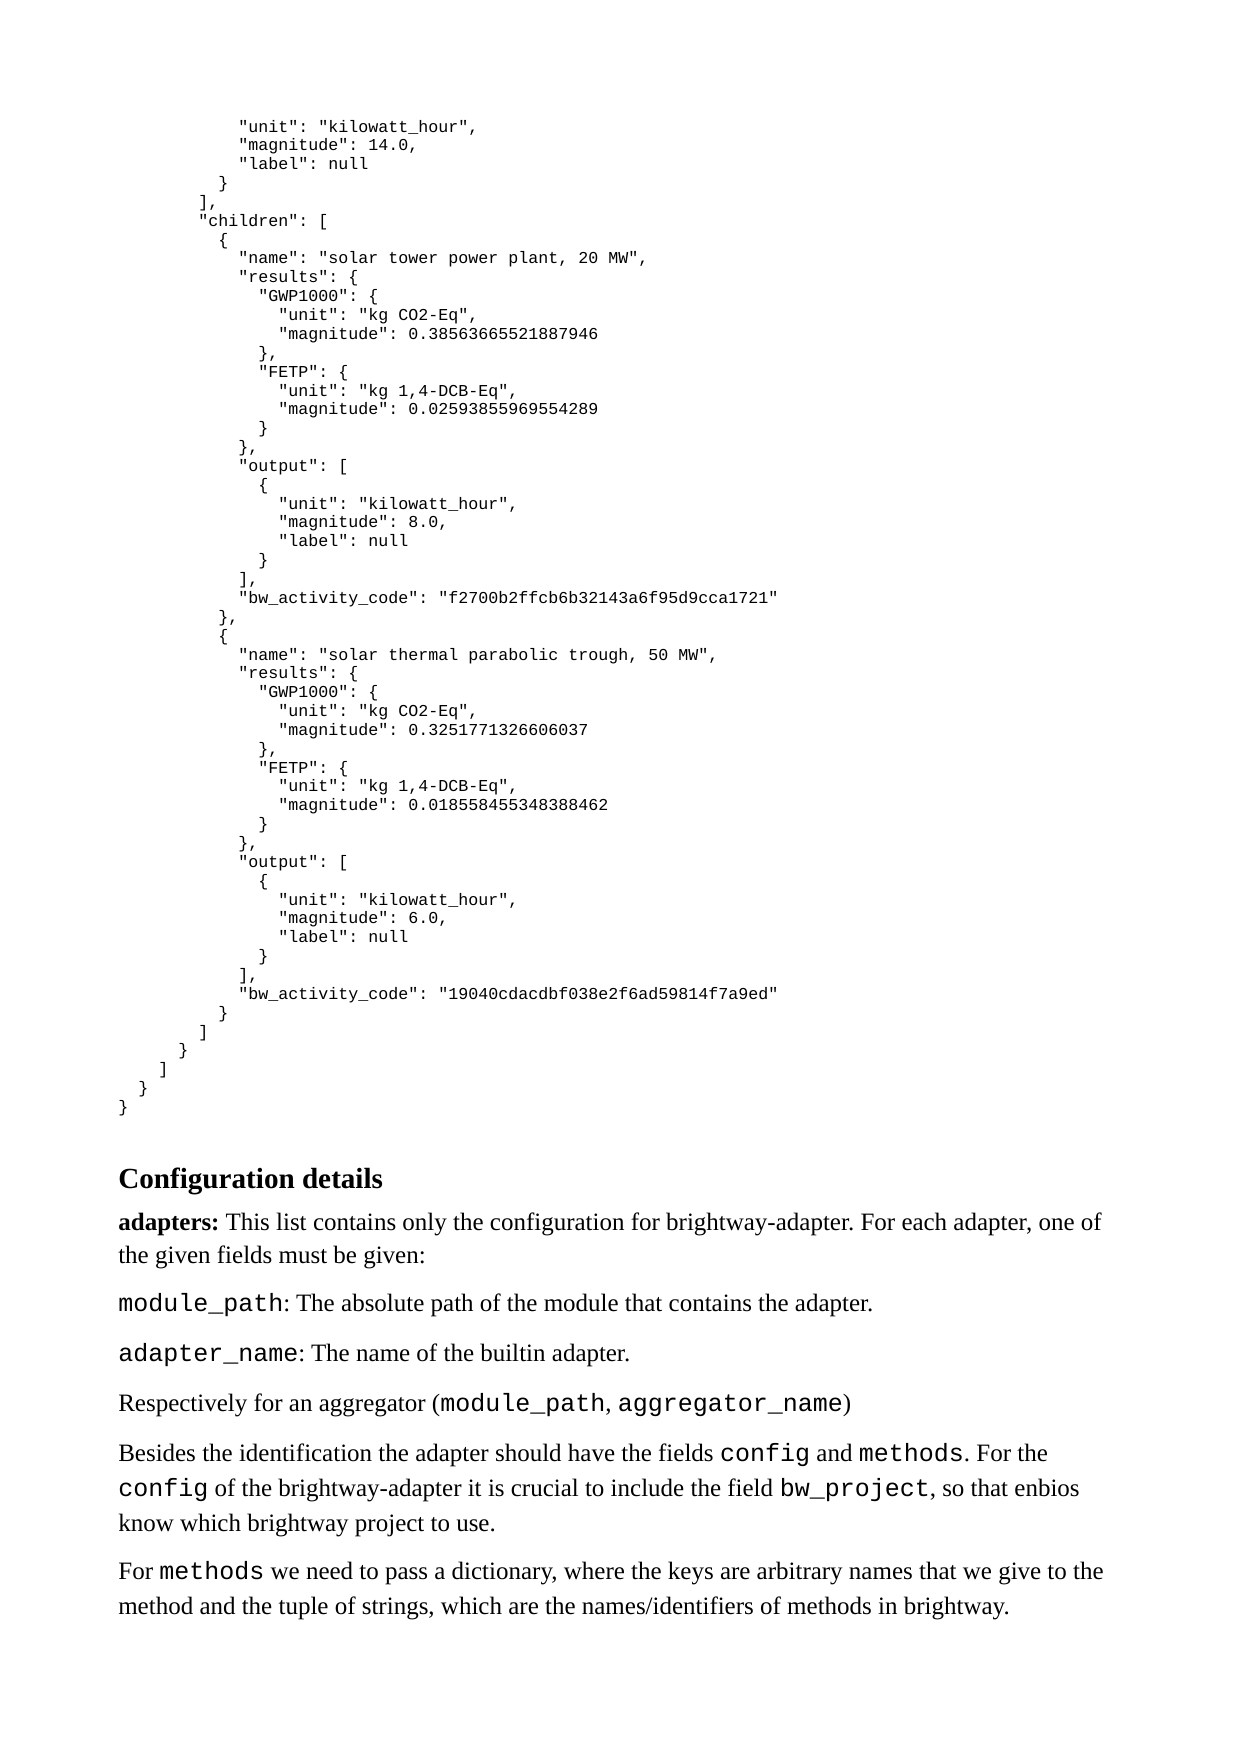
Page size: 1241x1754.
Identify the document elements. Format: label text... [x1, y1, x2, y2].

text } [118, 175, 1122, 193]
subtitle Configuration details [118, 1161, 1122, 1195]
text "results": { [118, 665, 1122, 684]
text "magnitude": 14.0, [118, 137, 1122, 156]
text }, [118, 608, 1122, 627]
text ], [118, 571, 1122, 589]
text "magnitude": 0.3251771326606037 [118, 721, 1122, 740]
text "magnitude": 0.018558455348388462 [118, 797, 1122, 816]
text For methods we need to pass a dictionary, where the keys are arbitrary names that we give to the method and the tuple of strings, which are the names/identifiers of methods in brightway. [118, 1556, 1122, 1620]
text } [118, 1004, 1122, 1023]
text } [118, 1080, 1122, 1098]
text "label": null [118, 929, 1122, 948]
text "magnitude": 6.0, [118, 910, 1122, 929]
text }, [118, 439, 1122, 457]
text { [118, 231, 1122, 250]
text } [118, 816, 1122, 834]
text { [118, 872, 1122, 891]
text "label": null [118, 156, 1122, 175]
text "magnitude": 8.0, [118, 514, 1122, 533]
text "unit": "kg CO2-Eq", [118, 307, 1122, 326]
text "label": null [118, 533, 1122, 552]
text "magnitude": 0.38563665521887946 [118, 326, 1122, 344]
text "unit": "kg CO2-Eq", [118, 703, 1122, 721]
text "bw_activity_code": "19040cdacdbf038e2f6ad59814f7a9ed" [118, 985, 1122, 1004]
text ] [118, 1023, 1122, 1042]
text "name": "solar tower power plant, 20 MW", [118, 250, 1122, 269]
text adapters: This list contains only the configuration for brightway-adapter. For each adapter, one of the given fields must be given: [118, 1207, 1122, 1269]
text "unit": "kilowatt_hour", [118, 495, 1122, 514]
text "unit": "kg 1,4-DCB-Eq", [118, 778, 1122, 797]
text } [118, 552, 1122, 571]
text "unit": "kg 1,4-DCB-Eq", [118, 382, 1122, 401]
text module_path: The absolute path of the module that contains the adapter. [118, 1288, 1122, 1319]
text { [118, 627, 1122, 646]
text "results": { [118, 269, 1122, 288]
text ], [118, 967, 1122, 985]
text } [118, 420, 1122, 439]
text "magnitude": 0.02593855969554289 [118, 401, 1122, 420]
text "unit": "kilowatt_hour", [118, 891, 1122, 910]
text "name": "solar thermal parabolic trough, 50 MW", [118, 646, 1122, 665]
text Besides the identification the adapter should have the fields config and methods. For the config of the brightway-adapter it is crucial to include the field bw_project, so that enbios know which brightway project to use. [118, 1438, 1122, 1537]
text adapter_name: The name of the builtin adapter. [118, 1338, 1122, 1369]
text }, [118, 740, 1122, 759]
text "output": [ [118, 853, 1122, 872]
text { [118, 476, 1122, 495]
text "FETP": { [118, 363, 1122, 382]
text "FETP": { [118, 759, 1122, 778]
text ] [118, 1061, 1122, 1080]
text } [118, 948, 1122, 967]
text ], [118, 193, 1122, 212]
text } [118, 1098, 1122, 1117]
text }, [118, 834, 1122, 853]
text "output": [ [118, 457, 1122, 476]
text }, [118, 344, 1122, 363]
text Respectively for an aggregator (module_path, aggregator_name) [118, 1388, 1122, 1419]
text } [118, 1042, 1122, 1061]
text "children": [ [118, 212, 1122, 231]
text "GWP1000": { [118, 288, 1122, 307]
text "bw_activity_code": "f2700b2ffcb6b32143a6f95d9cca1721" [118, 589, 1122, 608]
text "GWP1000": { [118, 684, 1122, 703]
text "unit": "kilowatt_hour", [118, 118, 1122, 137]
